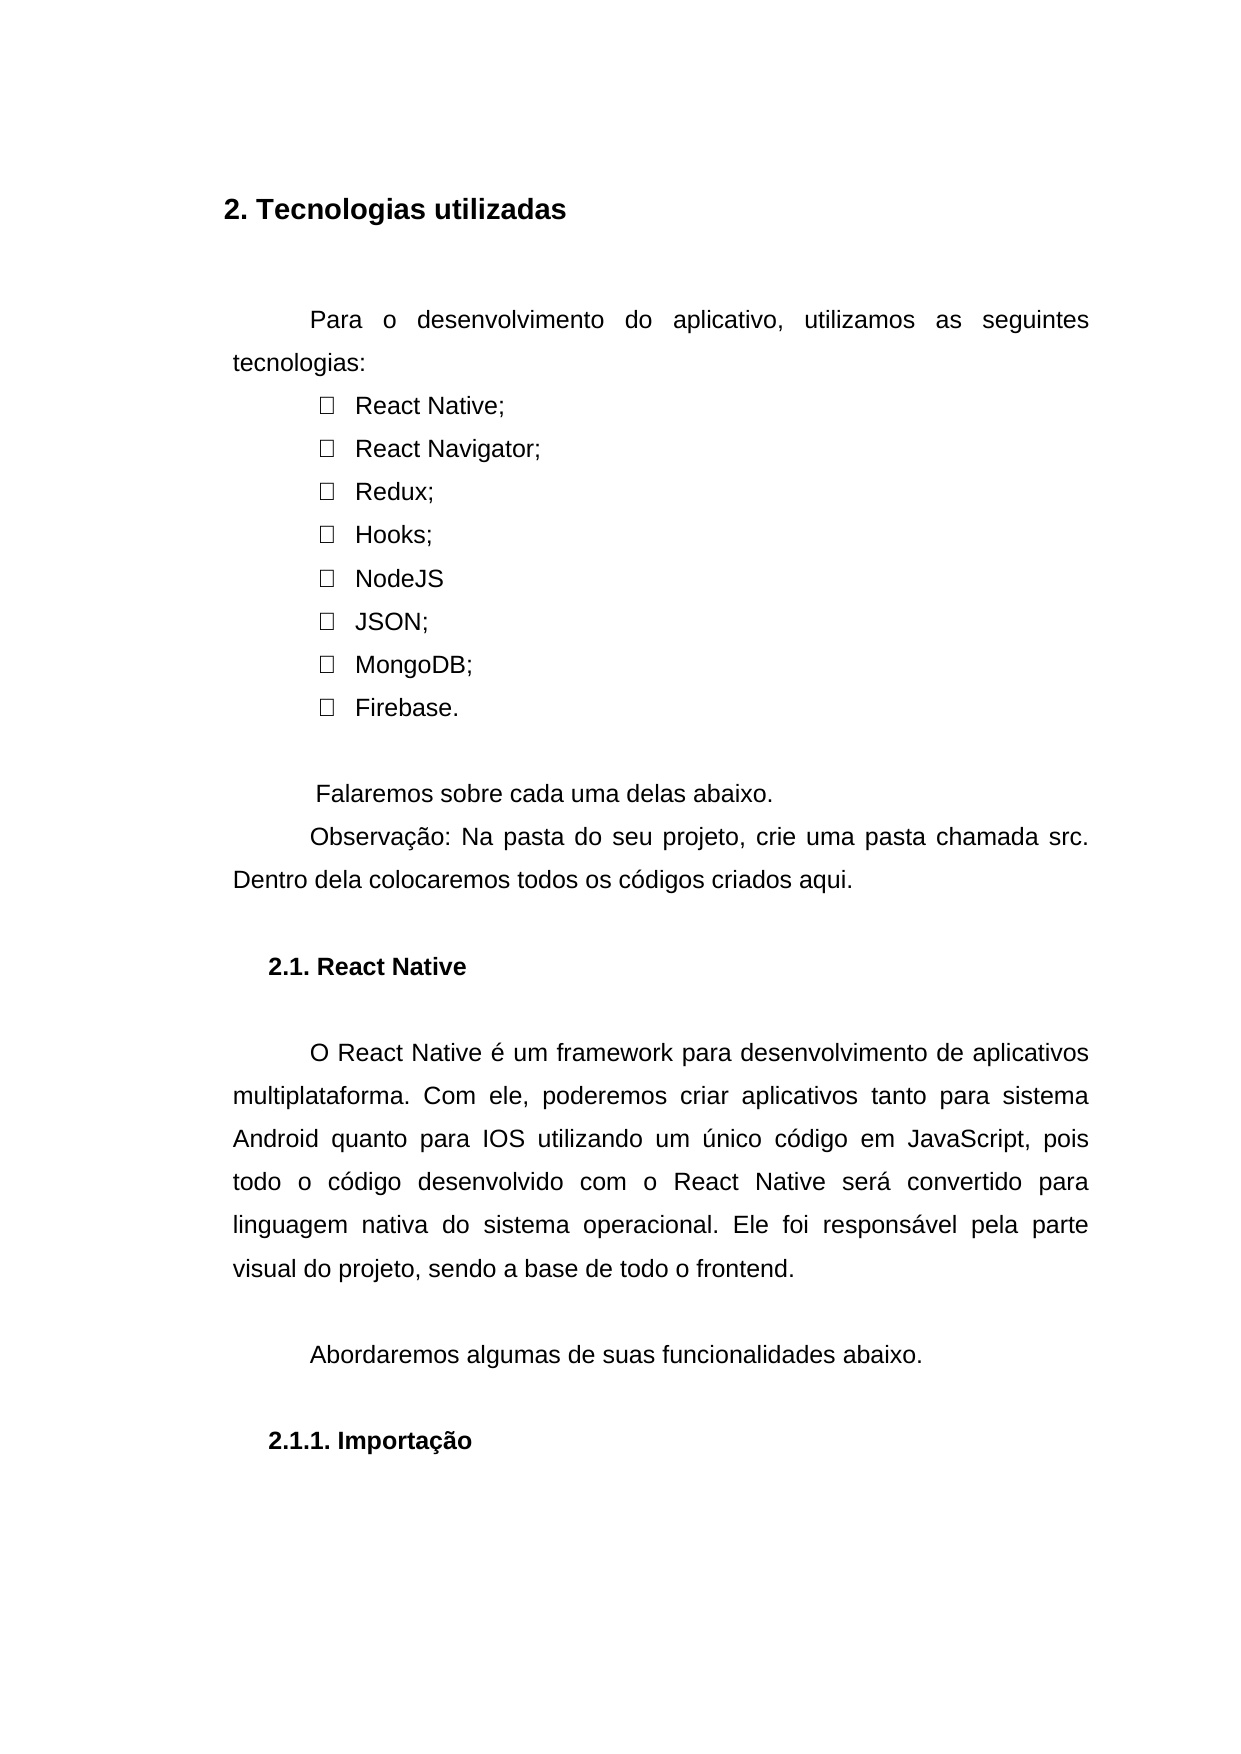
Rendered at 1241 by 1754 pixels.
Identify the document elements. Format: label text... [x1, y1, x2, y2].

list JSON; [317, 607, 1090, 635]
text Para o desenvolvimento do aplicativo, utilizamos as seguintes tecnologias: [233, 305, 1090, 377]
list React Navigator; [317, 434, 1090, 463]
list React Native; [317, 391, 1090, 420]
list Firebase. [317, 693, 1090, 722]
subtitle 2.1. React Native [268, 952, 1090, 980]
text O React Native é um framework para desenvolvimento de aplicativos multiplataforma. Com ele, poderemos criar aplicativos tanto para sistema Android quanto para IOS utilizando um único código em JavaScript, pois todo o código desenvolvido com o React Native será convertido para linguagem nativa do sistema operacional. Ele foi responsável pela parte visual do projeto, sendo a base de todo o frontend. [233, 1038, 1090, 1282]
list Redux; [317, 477, 1090, 506]
text Observação: Na pasta do seu projeto, crie uma pasta chamada src. Dentro dela colocaremos todos os códigos criados aqui. [233, 822, 1090, 894]
list NodeJS [317, 563, 1090, 592]
list Hooks; [317, 520, 1090, 549]
list MongoDB; [317, 650, 1090, 678]
text Falaremos sobre cada uma delas abaixo. [315, 779, 1090, 808]
subtitle 2.1.1. Importação [268, 1426, 1090, 1455]
subtitle 2. Tecnologias utilizadas [224, 192, 1090, 225]
text Abordaremos algumas de suas funcionalidades abaixo. [233, 1340, 1090, 1368]
